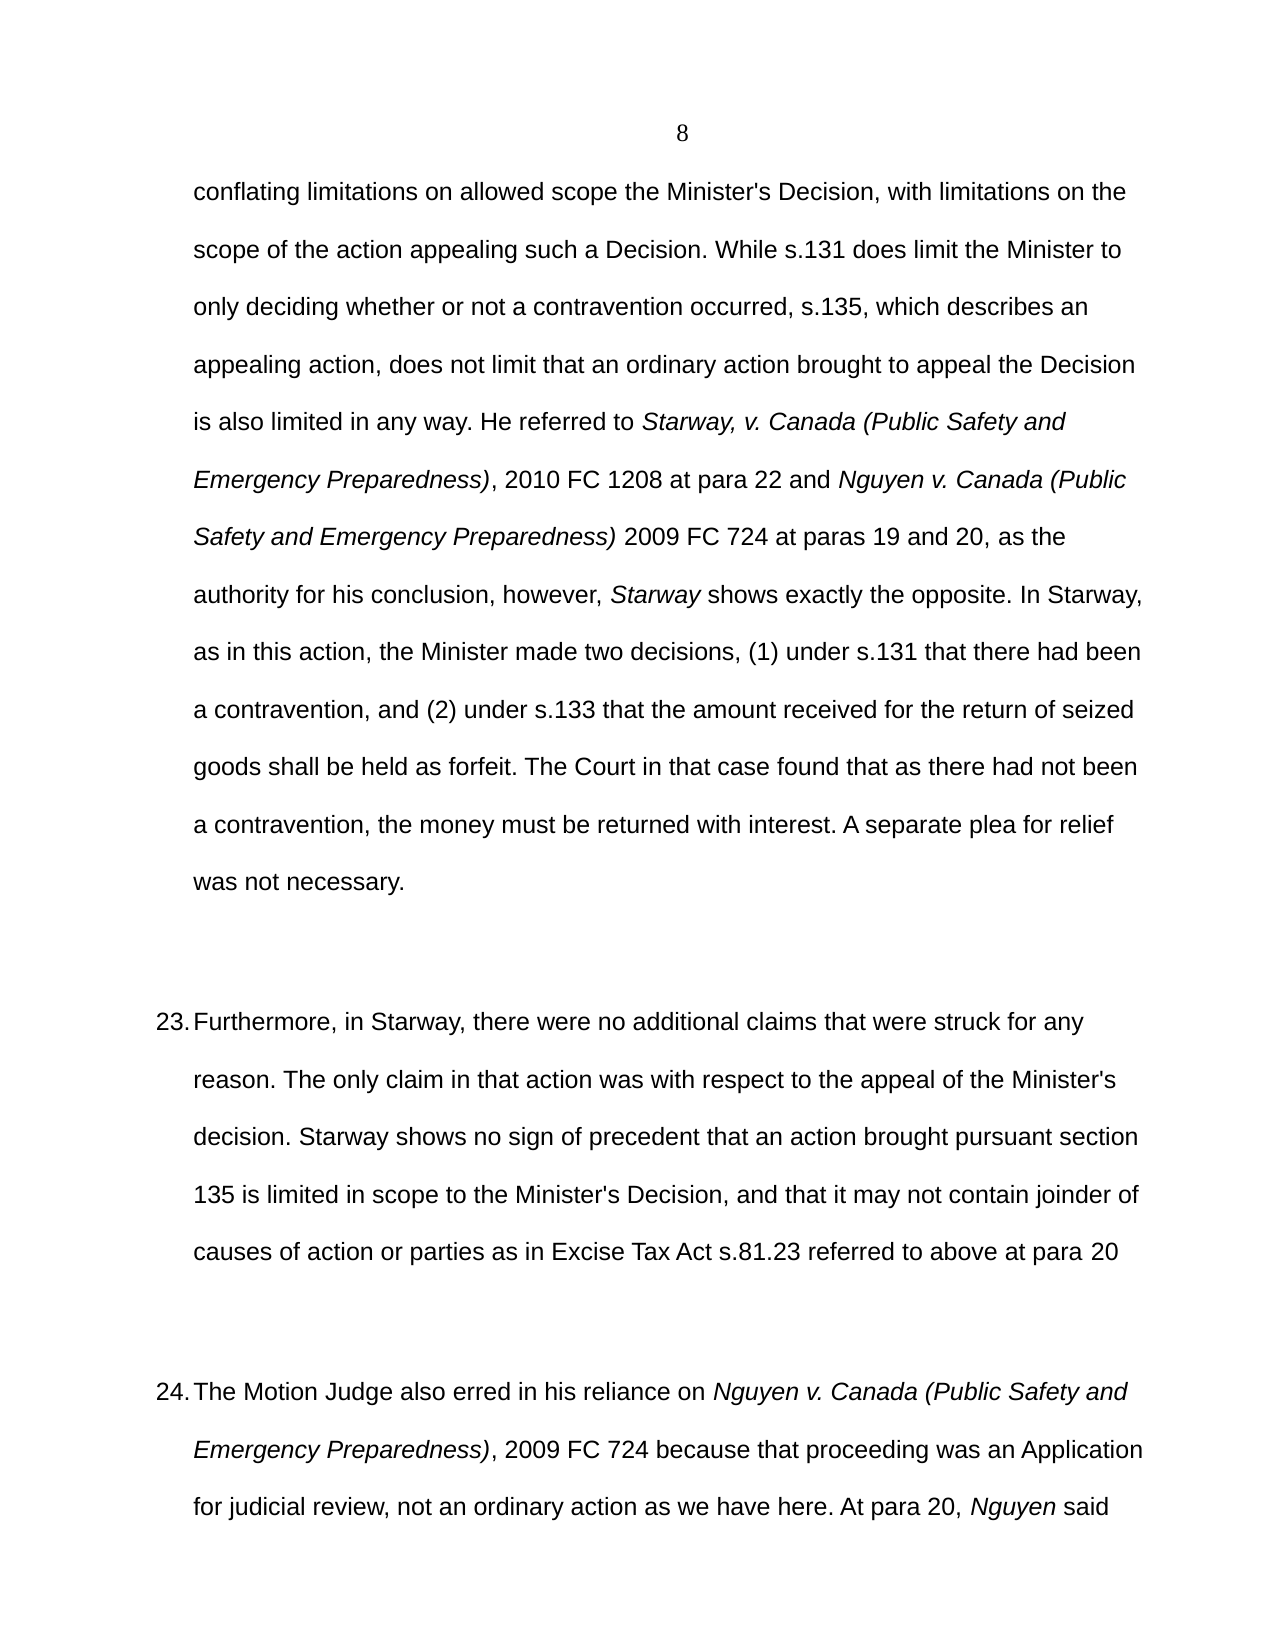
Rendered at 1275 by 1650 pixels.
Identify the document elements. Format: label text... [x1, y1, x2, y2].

subtitle The Motion Judge also erred in his reliance on Nguyen v. Canada (Public Safety and Emergency Preparedness), 2009 FC 724 because that proceeding was an Application for judicial review, not an ordinary action as we have here. At para 20, Nguyen said [156, 1377, 1157, 1521]
subtitle conflating limitations on allowed scope the Minister's Decision, with limitations on the scope of the action appealing such a Decision. While s.131 does limit the Minister to only deciding whether or not a contravention occurred, s.135, which describes an appealing action, does not limit that an ordinary action brought to appeal the Decision is also limited in any way. He referred to Starway, v. Canada (Public Safety and Emergency Preparedness), 2010 FC 1208 at para 22 and Nguyen v. Canada (Public Safety and Emergency Preparedness) 2009 FC 724 at paras 19 and 20, as the authority for his conclusion, however, Starway shows exactly the opposite. In Starway, as in this action, the Minister made two decisions, (1) under s.131 that there had been a contravention, and (2) under s.133 that the amount received for the return of seized goods shall be held as forfeit. The Court in that case found that as there had not been a contravention, the money must be returned with interest. A separate plea for relief was not necessary. [156, 177, 1157, 896]
subtitle Furthermore, in Starway, there were no additional claims that were struck for any reason. The only claim in that action was with respect to the appeal of the Minister's decision. Starway shows no sign of precedent that an action brought pursuant section 135 is limited in scope to the Minister's Decision, and that it may not contain joinder of causes of action or parties as in Excise Tax Act s.81.23 referred to above at para 20. [156, 1007, 1157, 1266]
